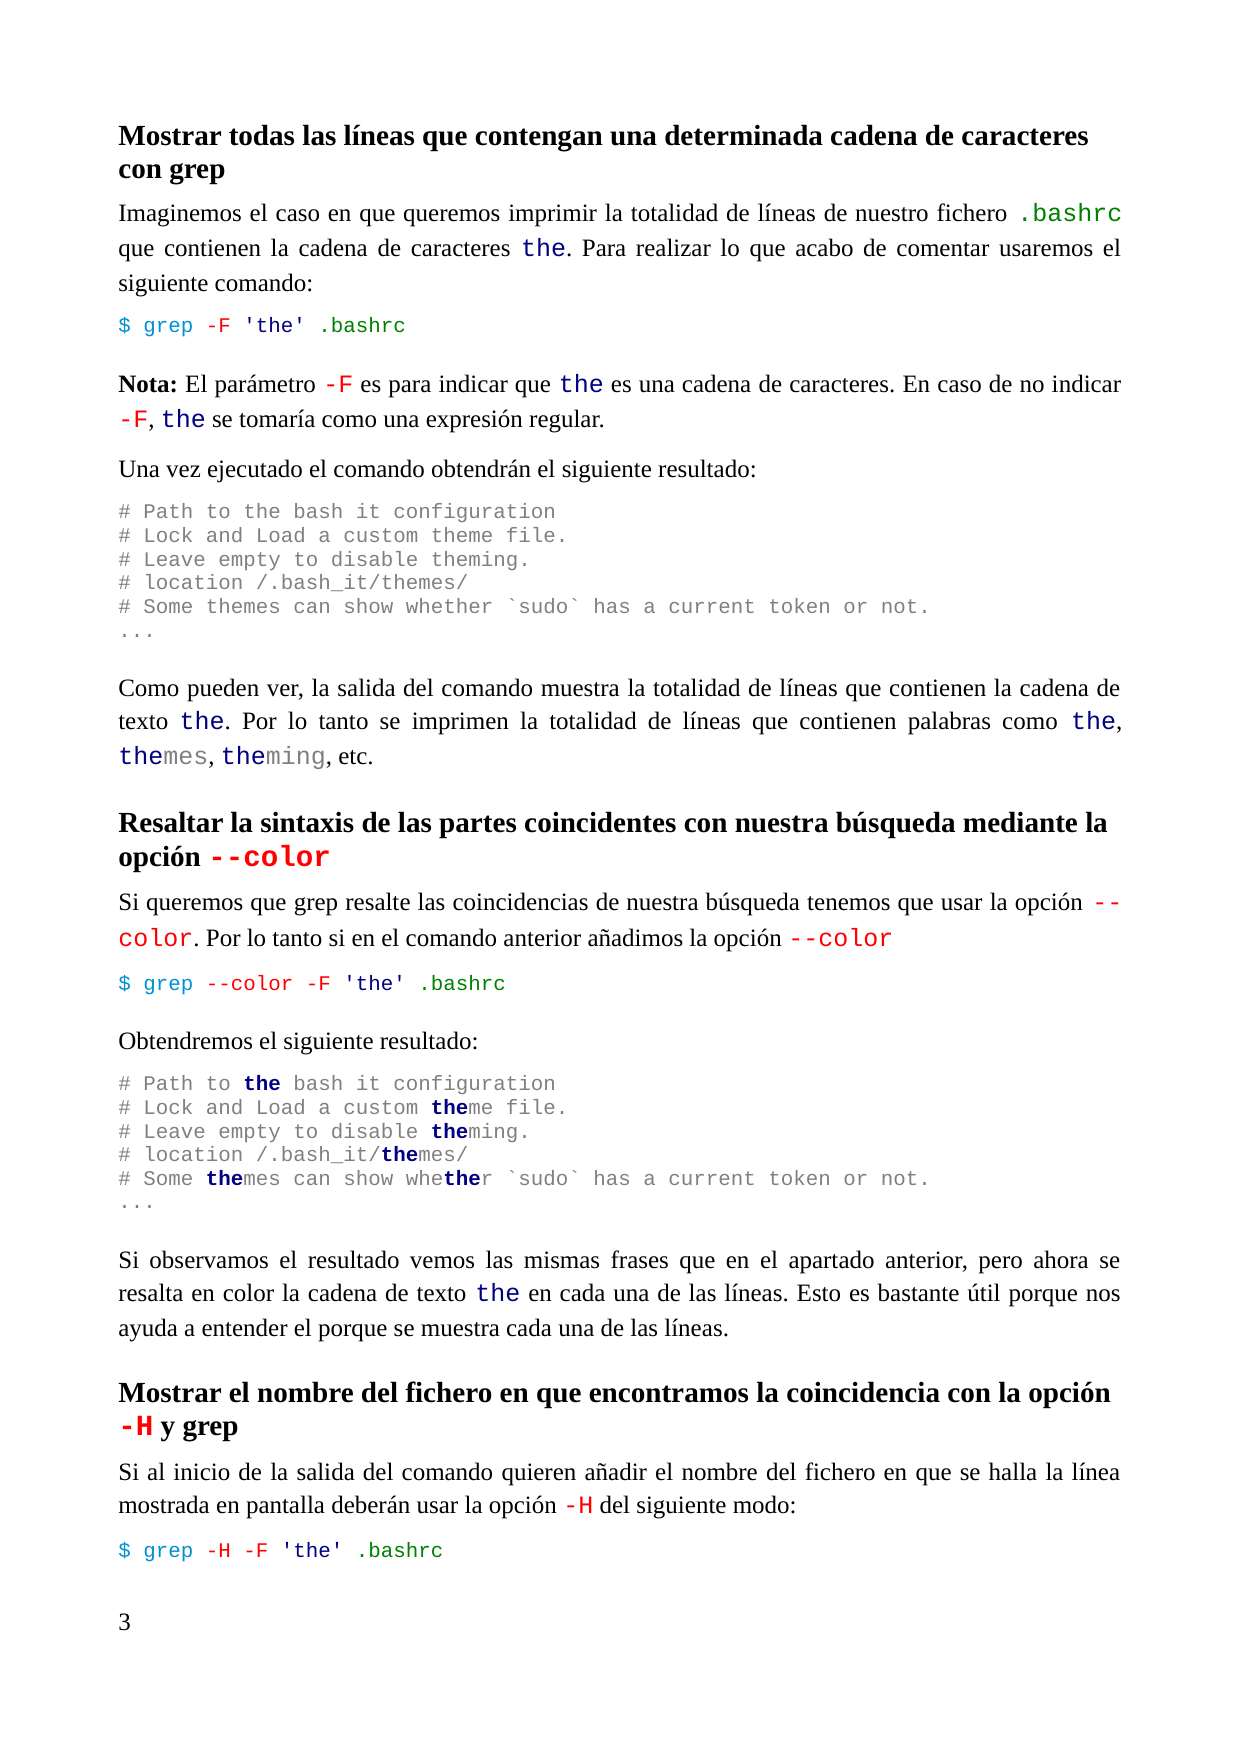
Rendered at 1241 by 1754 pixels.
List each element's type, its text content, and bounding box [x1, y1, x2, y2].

subtitle Mostrar el nombre del fichero en que encontramos la coincidencia con la opción -H y grep [118, 1375, 1122, 1444]
text $ grep -H -F 'the' .bashrc [118, 1540, 1122, 1564]
text # Lock and Load a custom theme file. [118, 525, 1122, 549]
text # Some themes can show whether `sudo` has a current token or not. [118, 596, 1122, 619]
text Nota: El parámetro -F es para indicar que the es una cadena de caracteres. En caso de no indicar -F, the se tomaría como una expresión regular. [118, 369, 1122, 434]
subtitle Resaltar la sintaxis de las partes coincidentes con nuestra búsqueda mediante la opción --color [118, 805, 1122, 875]
subtitle Mostrar todas las líneas que contengan una determinada cadena de caracteres con grep [118, 118, 1122, 185]
text Como pueden ver, la salida del comando muestra la totalidad de líneas que contienen la cadena de texto the. Por lo tanto se imprimen la totalidad de líneas que contienen palabras como the, themes, theming, etc. [118, 673, 1122, 772]
text # Lock and Load a custom theme file. [118, 1097, 1122, 1121]
text # location /.bash_it/themes/ [118, 1144, 1122, 1168]
text Una vez ejecutado el comando obtendrán el siguiente resultado: [118, 454, 1122, 482]
text # location /.bash_it/themes/ [118, 572, 1122, 596]
text # Leave empty to disable theming. [118, 1121, 1122, 1144]
text # Leave empty to disable theming. [118, 549, 1122, 572]
text Si queremos que grep resalte las coincidencias de nuestra búsqueda tenemos que usar la opción --color. Por lo tanto si en el comando anterior añadimos la opción --color [118, 887, 1122, 953]
text # Path to the bash it configuration [118, 501, 1122, 525]
text Imaginemos el caso en que queremos imprimir la totalidad de líneas de nuestro fichero .bashrc que contienen la cadena de caracteres the. Para realizar lo que acabo de comentar usaremos el siguiente comando: [118, 198, 1122, 297]
text Si al inicio de la salida del comando quieren añadir el nombre del fichero en que se halla la línea mostrada en pantalla deberán usar la opción -H del siguiente modo: [118, 1457, 1122, 1521]
text Si observamos el resultado vemos las mismas frases que en el apartado anterior, pero ahora se resalta en color la cadena de texto the en cada una de las líneas. Esto es bastante útil porque nos ayuda a entender el porque se muestra cada una de las líneas. [118, 1245, 1122, 1342]
text Obtendremos el siguiente resultado: [118, 1026, 1122, 1054]
text $ grep --color -F 'the' .bashrc [118, 973, 1122, 996]
text ... [118, 619, 1122, 643]
text # Some themes can show whether `sudo` has a current token or not. [118, 1168, 1122, 1192]
text # Path to the bash it configuration [118, 1073, 1122, 1097]
text $ grep -F 'the' .bashrc [118, 316, 1122, 339]
text ... [118, 1192, 1122, 1215]
